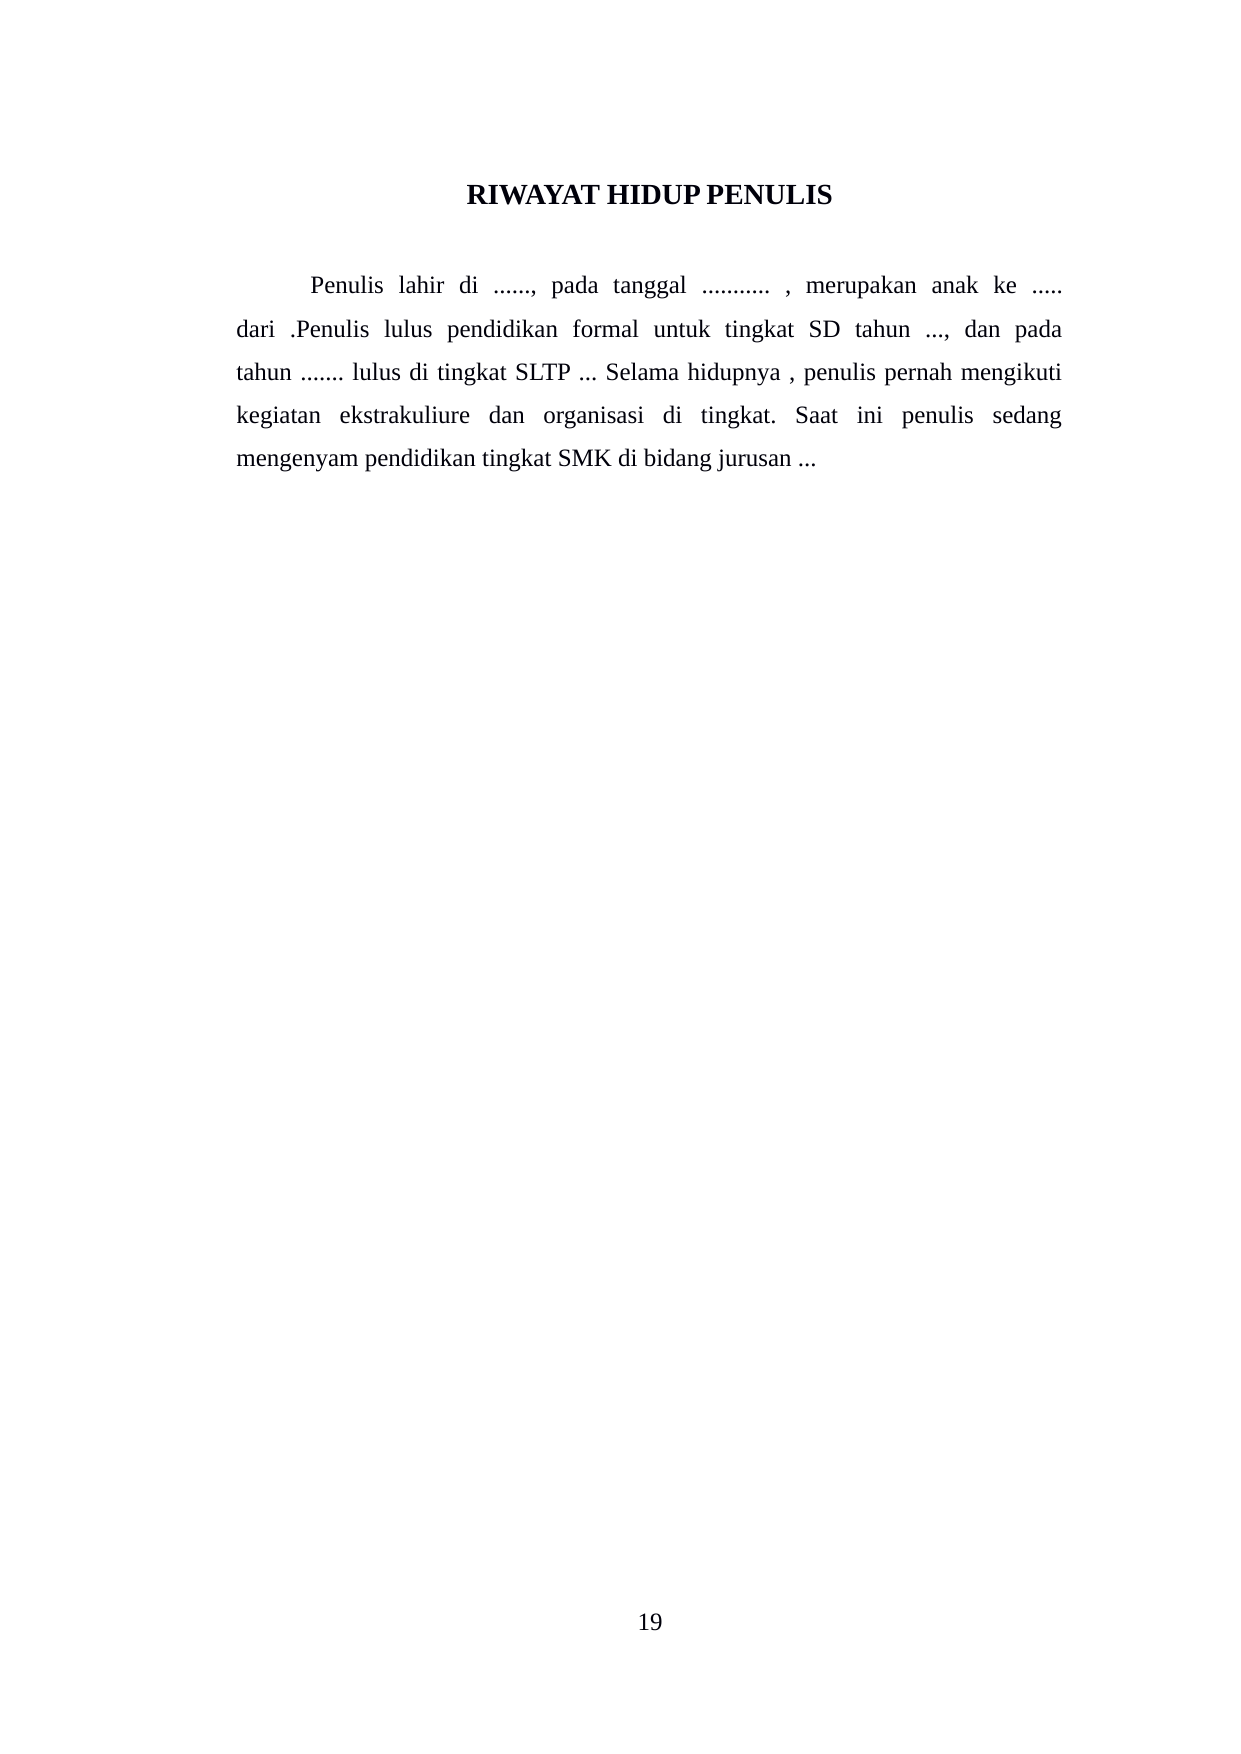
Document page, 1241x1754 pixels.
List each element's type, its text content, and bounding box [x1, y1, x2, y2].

text RIWAYAT HIDUP PENULIS [236, 177, 1063, 211]
text Penulis lahir di ......, pada tanggal ........... , merupakan anak ke ..... dari .Penulis lulus pendidikan formal untuk tingkat SD tahun ..., dan pada tahun ....... lulus di tingkat SLTP ... Selama hidupnya , penulis pernah mengikuti kegiatan ekstrakuliure dan organisasi di tingkat. Saat ini penulis sedang mengenyam pendidikan tingkat SMK di bidang jurusan ... [236, 271, 1063, 472]
